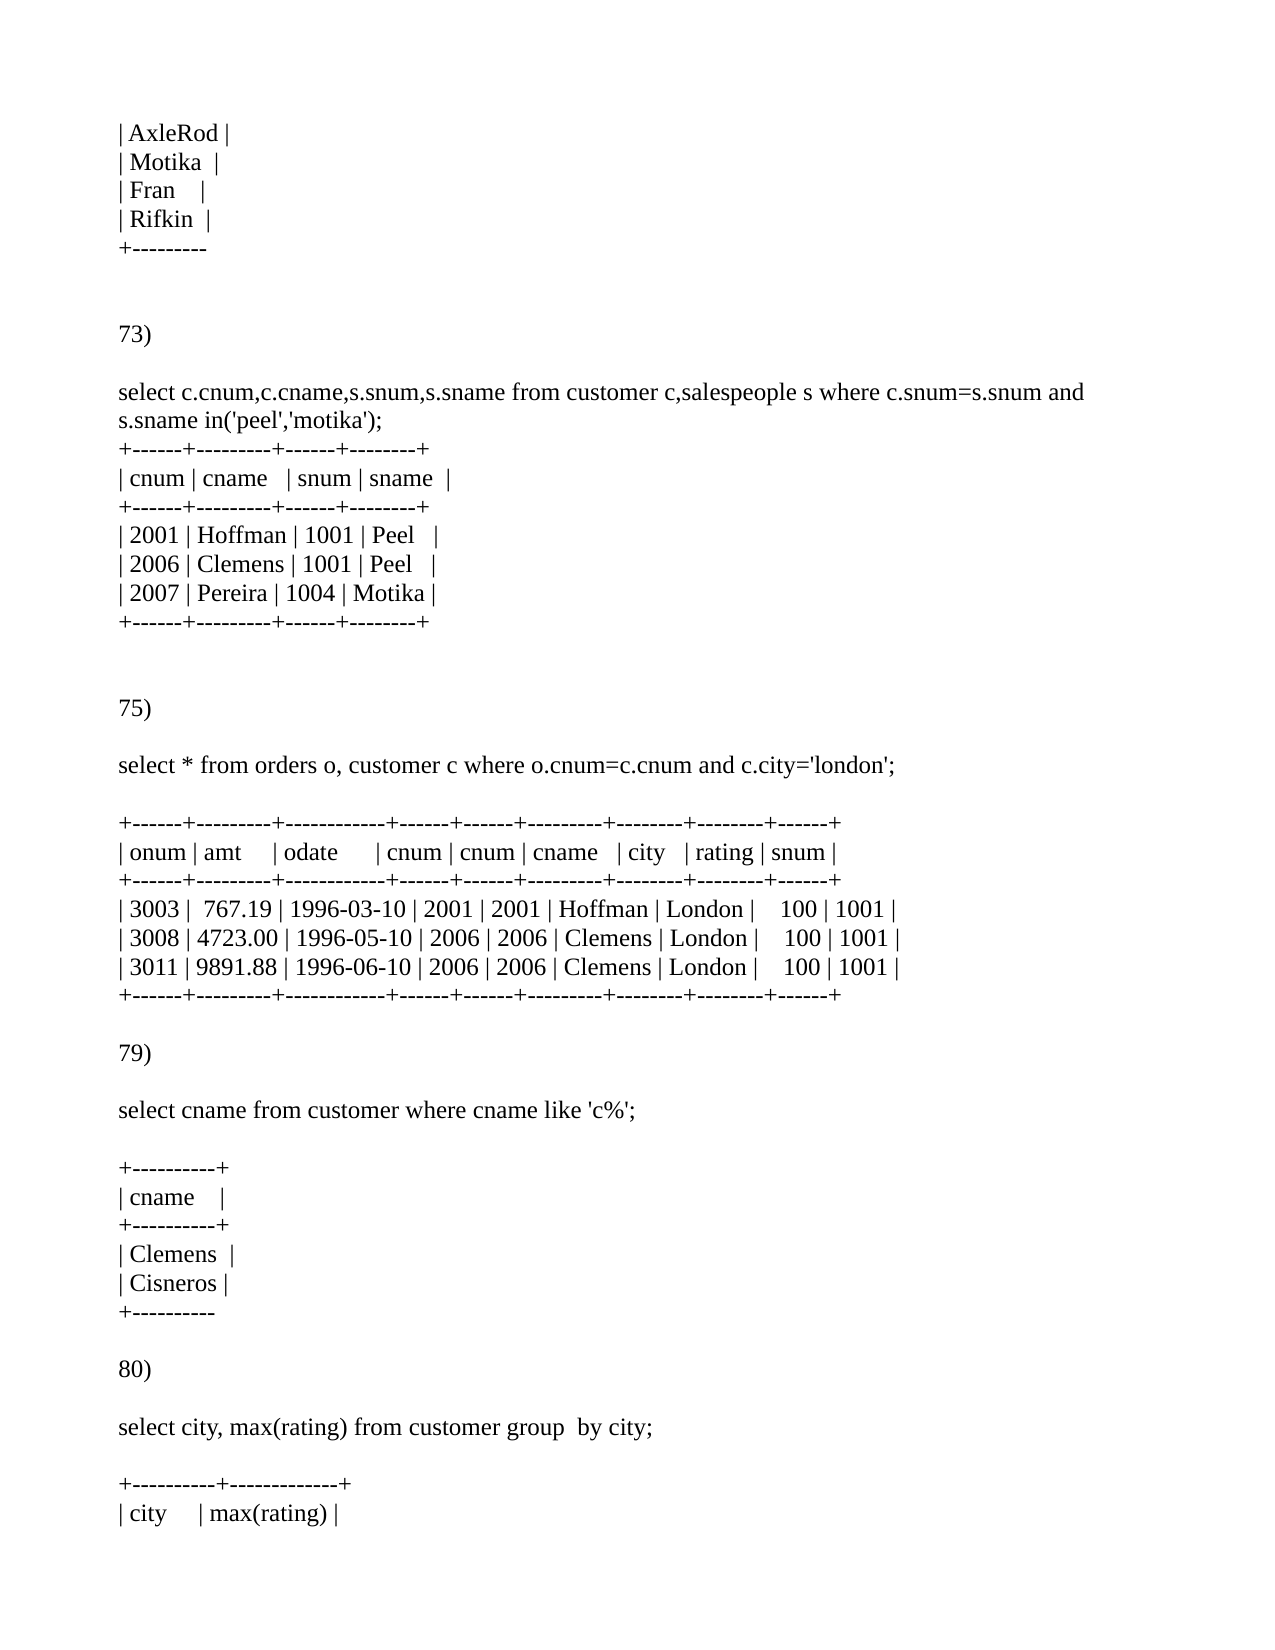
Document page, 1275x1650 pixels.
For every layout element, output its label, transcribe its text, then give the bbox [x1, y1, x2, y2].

text | AxleRod | [118, 118, 1157, 147]
text +----------+ [118, 1153, 1157, 1182]
text 79) [118, 1038, 1157, 1067]
text | 3008 | 4723.00 | 1996-05-10 | 2006 | 2006 | Clemens | London | 100 | 1001 | [118, 923, 1157, 952]
text +------+---------+------+--------+ [118, 607, 1157, 636]
text +------+---------+------+--------+ [118, 492, 1157, 521]
text 73) [118, 319, 1157, 348]
text 80) [118, 1354, 1157, 1383]
text | city | max(rating) | [118, 1498, 1157, 1527]
text select * from orders o, customer c where o.cnum=c.cnum and c.city='london'; [118, 751, 1157, 779]
text +----------+ [118, 1211, 1157, 1239]
text +------+---------+------------+------+------+---------+--------+--------+------+ [118, 981, 1157, 1009]
text +------+---------+------------+------+------+---------+--------+--------+------+ [118, 808, 1157, 837]
text | 3003 | 767.19 | 1996-03-10 | 2001 | 2001 | Hoffman | London | 100 | 1001 | [118, 894, 1157, 923]
text | cnum | cname | snum | sname | [118, 463, 1157, 492]
text | Cisneros | [118, 1268, 1157, 1297]
text | cname | [118, 1182, 1157, 1211]
text 75) [118, 693, 1157, 722]
text | 2007 | Pereira | 1004 | Motika | [118, 578, 1157, 607]
text | Fran | [118, 176, 1157, 204]
text +------+---------+------------+------+------+---------+--------+--------+------+ [118, 866, 1157, 894]
text | onum | amt | odate | cnum | cnum | cname | city | rating | snum | [118, 837, 1157, 866]
text | 2001 | Hoffman | 1001 | Peel | [118, 521, 1157, 549]
text +--------- [118, 233, 1157, 262]
text | 2006 | Clemens | 1001 | Peel | [118, 549, 1157, 578]
text select city, max(rating) from customer group by city; [118, 1412, 1157, 1441]
text | 3011 | 9891.88 | 1996-06-10 | 2006 | 2006 | Clemens | London | 100 | 1001 | [118, 952, 1157, 981]
text +----------+-------------+ [118, 1469, 1157, 1498]
text +------+---------+------+--------+ [118, 434, 1157, 463]
text select c.cnum,c.cname,s.snum,s.sname from customer c,salespeople s where c.snum=s.snum and s.sname in('peel','motika'); [118, 377, 1157, 434]
text select cname from customer where cname like 'c%'; [118, 1096, 1157, 1124]
text +---------- [118, 1297, 1157, 1326]
text | Rifkin | [118, 204, 1157, 233]
text | Motika | [118, 147, 1157, 176]
text | Clemens | [118, 1239, 1157, 1268]
